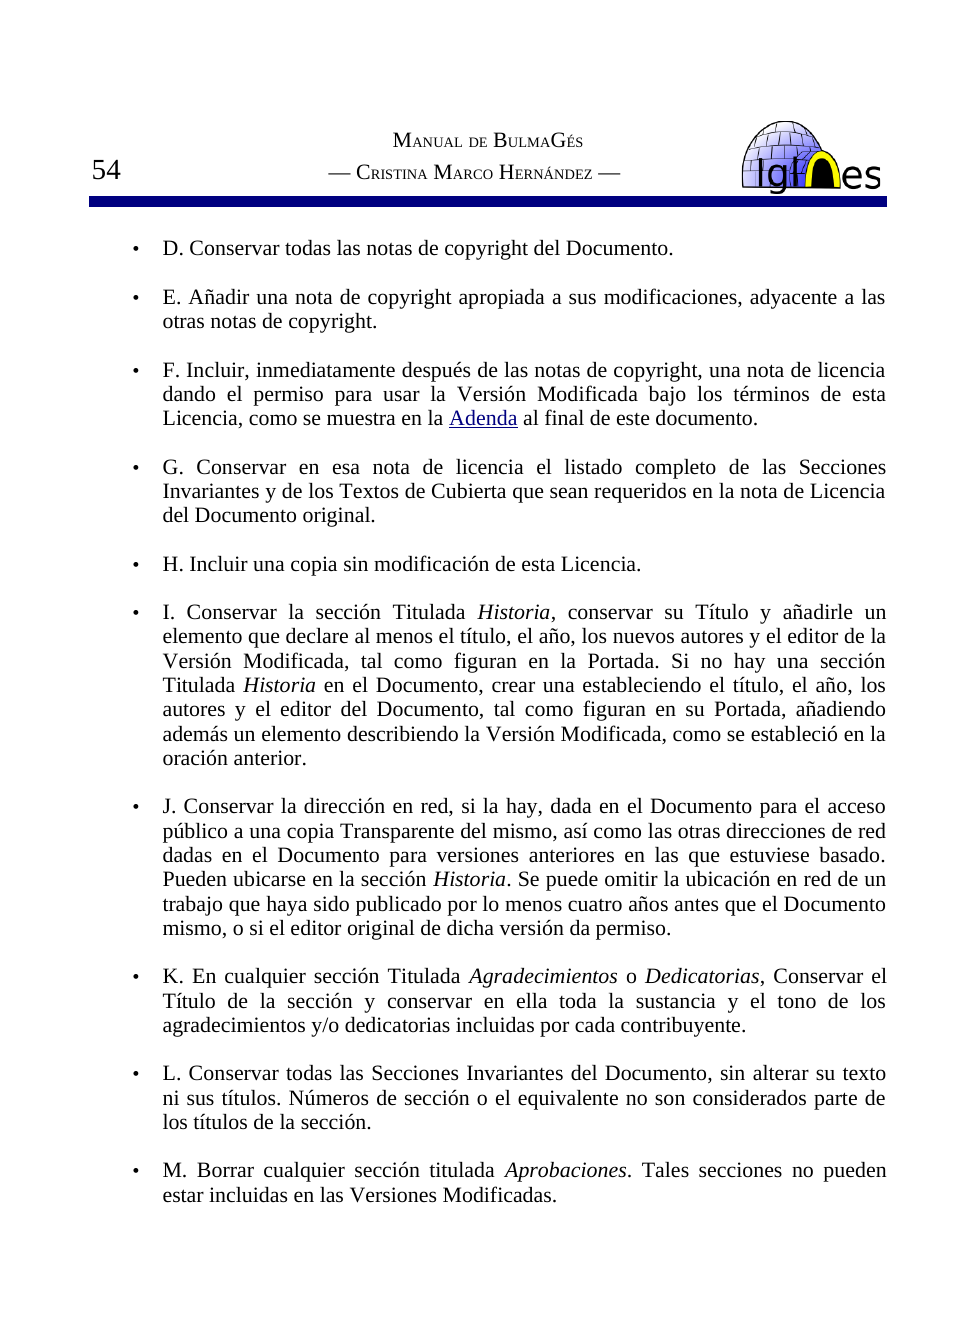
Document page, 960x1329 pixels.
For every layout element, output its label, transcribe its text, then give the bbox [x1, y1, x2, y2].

list G. Conservar en esa nota de licencia el listado completo de las Secciones Invariantes y de los Textos de Cubierta que sean requeridos en la nota de Licencia del Documento original. [133, 443, 887, 527]
list D. Conservar todas las notas de copyright del Documento. [133, 236, 887, 260]
list E. Añadir una nota de copyright apropiada a sus modificaciones, adyacente a las otras notas de copyright. [133, 273, 887, 333]
list F. Incluir, inmediatamente después de las notas de copyright, una nota de licencia dando el permiso para usar la Versión Modificada bajo los términos de esta Licencia, como se muestra en la Adenda al final de este documento. [133, 346, 887, 430]
list H. Incluir una copia sin modificación de esta Licencia. [133, 540, 887, 576]
list M. Borrar cualquier sección titulada Aprobaciones. Tales secciones no pueden estar incluidas en las Versiones Modificadas. [133, 1147, 887, 1207]
picture [741, 121, 881, 194]
list J. Conservar la dirección en red, si la hay, dada en el Documento para el acceso público a una copia Transparente del mismo, así como las otras direcciones de red dadas en el Documento para versiones anteriores en las que estuviese basado. Pueden ubicarse en la sección Historia. Se puede omitir la ubicación en red de un trabajo que haya sido publicado por lo menos cuatro años antes que el Documento mismo, o si el editor original de dicha versión da permiso. [133, 783, 887, 940]
list I. Conservar la sección Titulada Historia, conservar su Título y añadirle un elemento que declare al menos el título, el año, los nuevos autores y el editor de la Versión Modificada, tal como figuran en la Portada. Si no hay una sección Titulada Historia en el Documento, crear una estableciendo el título, el año, los autores y el editor del Documento, tal como figuran en su Portada, añadiendo además un elemento describiendo la Versión Modificada, como se estableció en la oración anterior. [133, 588, 887, 770]
list K. En cualquier sección Titulada Agradecimientos o Dedicatorias, Conservar el Título de la sección y conservar en ella toda la sustancia y el tono de los agradecimientos y/o dedicatorias incluidas por cada contribuyente. [133, 952, 887, 1037]
list L. Conservar todas las Secciones Invariantes del Documento, sin alterar su texto ni sus títulos. Números de sección o el equivalente no son considerados parte de los títulos de la sección. [133, 1049, 887, 1134]
